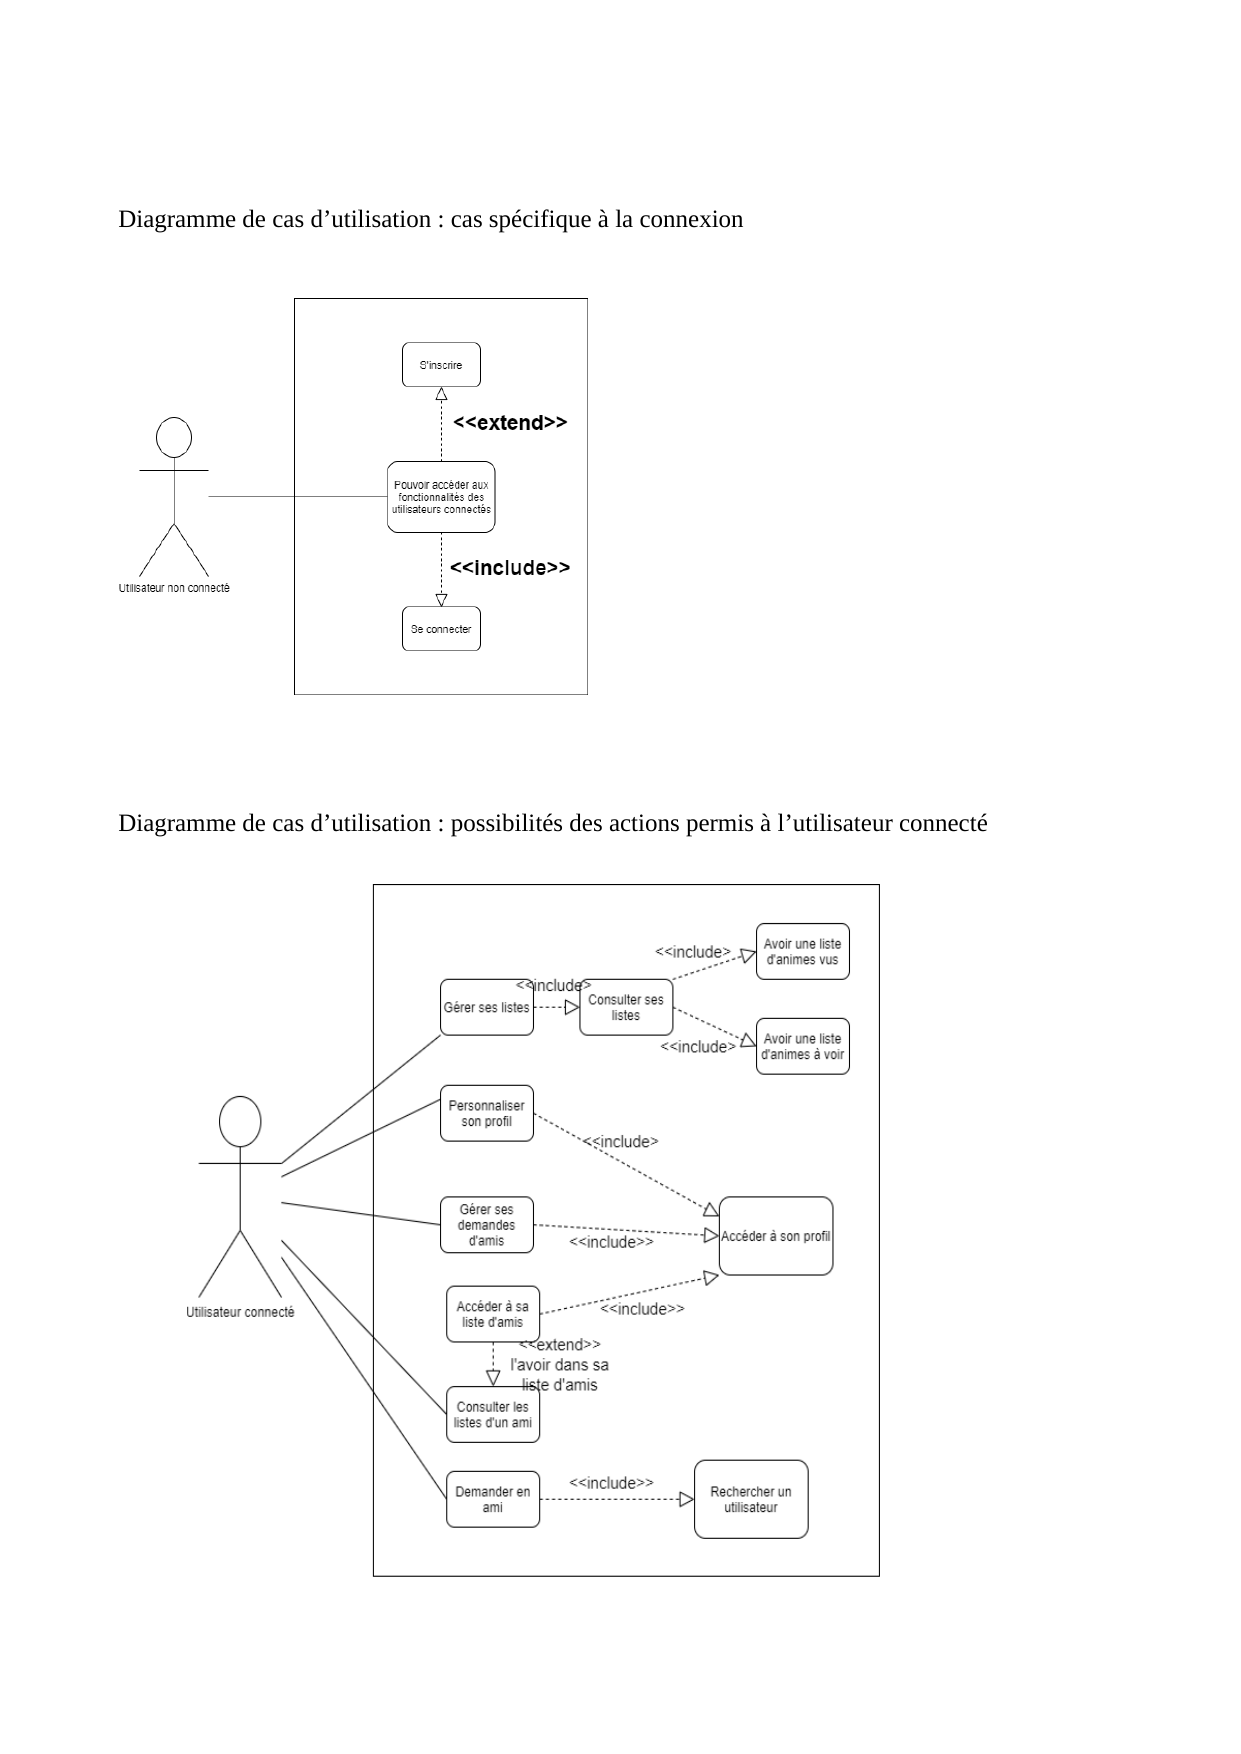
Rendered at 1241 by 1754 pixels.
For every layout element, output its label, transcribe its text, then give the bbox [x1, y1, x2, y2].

picture [118, 298, 588, 695]
text Diagramme de cas d’utilisation : possibilités des actions permis à l’utilisateur connecté [118, 808, 1122, 837]
text Diagramme de cas d’utilisation : cas spécifique à la connexion [118, 204, 1122, 233]
picture [187, 884, 881, 1578]
